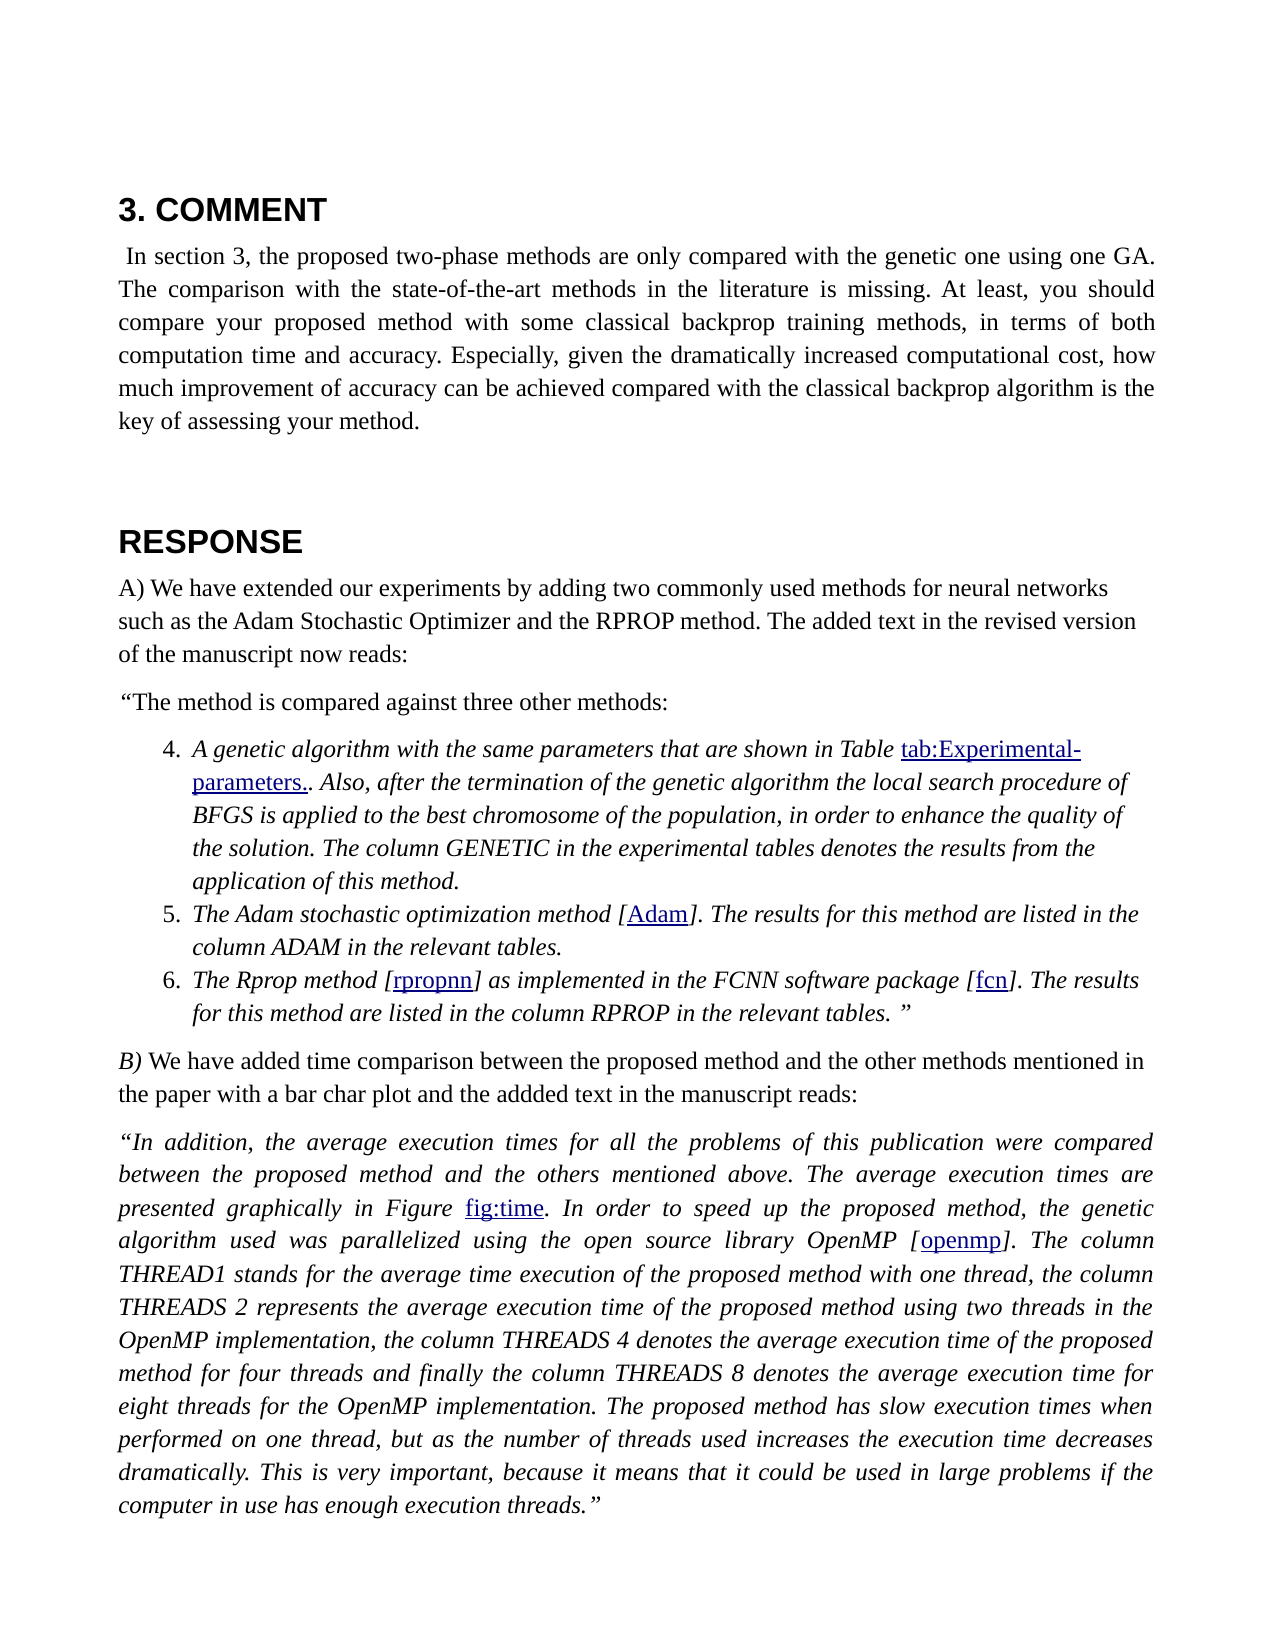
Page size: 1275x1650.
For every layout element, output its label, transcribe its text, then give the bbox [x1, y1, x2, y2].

subtitle RESPONSE [118, 522, 1157, 560]
list The Rprop method [rpropnn] as implemented in the FCNN software package [fcn]. The results for this method are listed in the column RPROP in the relevant tables. ” [162, 965, 1157, 1027]
text In section 3, the proposed two-phase methods are only compared with the genetic one using one GA. The comparison with the state-of-the-art methods in the literature is missing. At least, you should compare your proposed method with some classical backprop training methods, in terms of both computation time and accuracy. Especially, given the dramatically increased computational cost, how much improvement of accuracy can be achieved compared with the classical backprop algorithm is the key of assessing your method. [118, 241, 1157, 435]
text A) We have extended our experiments by adding two commonly used methods for neural networks such as the Adam Stochastic Optimizer and the RPROP method. The added text in the revised version of the manuscript now reads: [118, 573, 1157, 668]
list The Adam stochastic optimization method [Adam]. The results for this method are listed in the column ADAM in the relevant tables. [162, 899, 1157, 961]
subtitle 3. COMMENT [118, 190, 1157, 228]
list A genetic algorithm with the same parameters that are shown in Table tab:Experimental-parameters.. Also, after the termination of the genetic algorithm the local search procedure of BFGS is applied to the best chromosome of the population, in order to enhance the quality of the solution. The column GENETIC in the experimental tables denotes the results from the application of this method. [162, 734, 1157, 895]
text B) We have added time comparison between the proposed method and the other methods mentioned in the paper with a bar char plot and the addded text in the manuscript reads: [118, 1046, 1157, 1108]
text “In addition, the average execution times for all the problems of this publication were compared between the proposed method and the others mentioned above. The average execution times are presented graphically in Figure fig:time. In order to speed up the proposed method, the genetic algorithm used was parallelized using the open source library OpenMP [openmp]. The column THREAD1 stands for the average time execution of the proposed method with one thread, the column THREADS 2 represents the average execution time of the proposed method using two threads in the OpenMP implementation, the column THREADS 4 denotes the average execution time of the proposed method for four threads and finally the column THREADS 8 denotes the average execution time for eight threads for the OpenMP implementation. The proposed method has slow execution times when performed on one thread, but as the number of threads used increases the execution time decreases dramatically. This is very important, because it means that it could be used in large problems if the computer in use has enough execution threads.” [118, 1127, 1157, 1518]
text “The method is compared against three other methods: [118, 687, 1157, 715]
